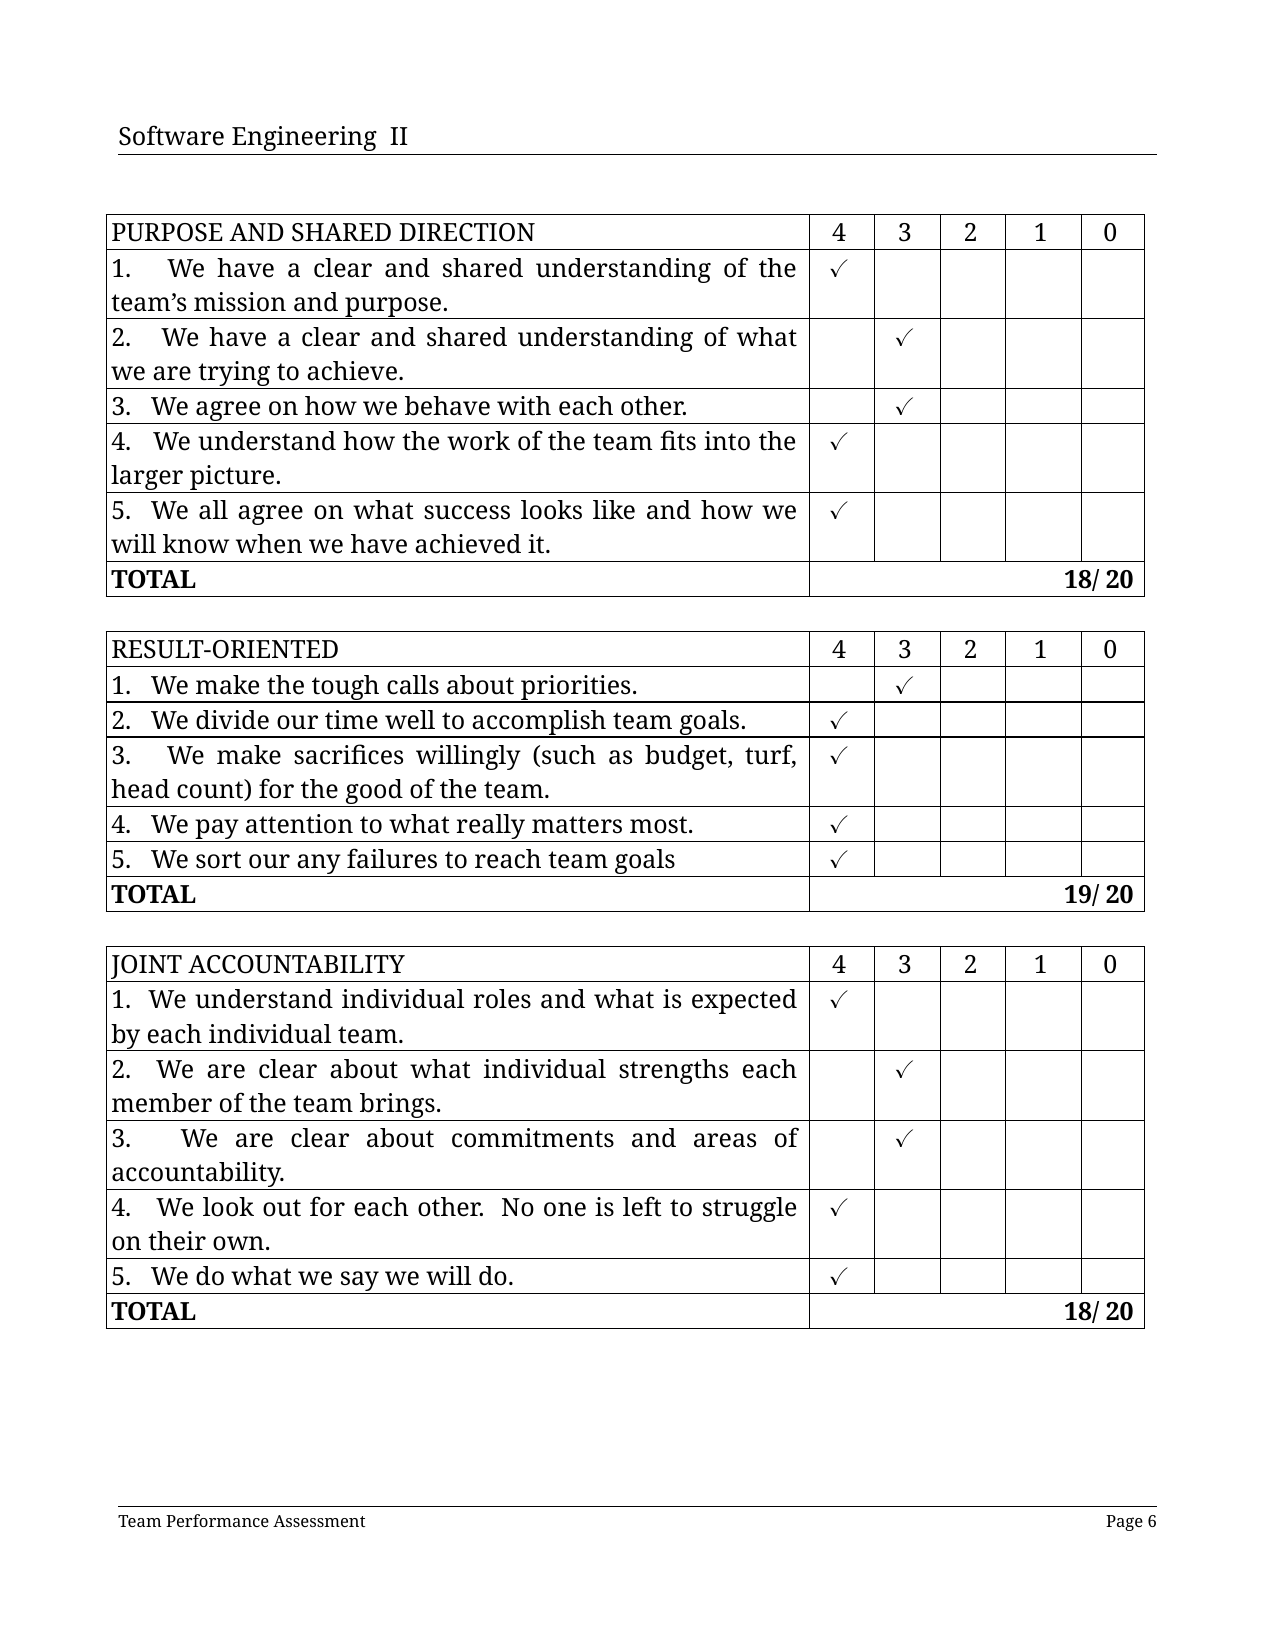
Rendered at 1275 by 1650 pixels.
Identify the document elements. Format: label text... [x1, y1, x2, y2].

table_header 1 [1006, 947, 1081, 981]
table_header RESULT-ORIENTED [107, 632, 809, 666]
table_cell 3. We make sacrifices willingly (such as budget, turf, head count) for the good of the team. [107, 738, 809, 806]
table_header 0 [1082, 215, 1144, 249]
table_cell ✓ [810, 807, 874, 841]
table_cell [1006, 842, 1081, 876]
table_cell [941, 319, 1005, 387]
table_header 3 [875, 215, 940, 249]
table_cell ✓ [810, 703, 874, 736]
table_cell [810, 1121, 874, 1189]
table_cell [941, 1051, 1005, 1119]
table_cell [1082, 842, 1144, 876]
table_cell [1006, 667, 1081, 701]
table_cell [941, 424, 1005, 492]
table_cell ✓ [875, 389, 940, 423]
table_header 0 [1082, 947, 1144, 981]
table_cell 4. We pay attention to what really matters most. [107, 807, 809, 841]
table_cell [1082, 1190, 1144, 1258]
table_cell ✓ [810, 842, 874, 876]
table_cell ✓ [875, 319, 940, 387]
table_cell [941, 703, 1005, 736]
table_cell ✓ [875, 667, 940, 701]
table_cell ✓ [810, 1259, 874, 1293]
table_cell [941, 982, 1005, 1050]
table_cell 18/ 20 [810, 1294, 1144, 1328]
table_cell [941, 1121, 1005, 1189]
table_cell ✓ [875, 1121, 940, 1189]
table_cell [1082, 424, 1144, 492]
table_header 0 [1082, 632, 1144, 666]
table_cell [1006, 1121, 1081, 1189]
table_cell 19/ 20 [810, 877, 1144, 911]
table_cell [1082, 250, 1144, 318]
table_cell [875, 982, 940, 1050]
table_cell [1006, 1051, 1081, 1119]
table_cell ✓ [810, 493, 874, 561]
table_header 2 [941, 215, 1005, 249]
table_cell [941, 1259, 1005, 1293]
table_cell [810, 667, 874, 701]
table_cell 1. We make the tough calls about priorities. [107, 667, 809, 701]
table_cell TOTAL [107, 877, 809, 911]
table_cell TOTAL [107, 1294, 809, 1328]
table_cell [941, 389, 1005, 423]
table_cell [875, 250, 940, 318]
table_cell [1082, 738, 1144, 806]
table_header 4 [810, 947, 874, 981]
table_cell [941, 1190, 1005, 1258]
table_cell [1006, 424, 1081, 492]
table_cell [875, 1259, 940, 1293]
table_cell 4. We look out for each other. No one is left to struggle on their own. [107, 1190, 809, 1258]
table_cell 2. We divide our time well to accomplish team goals. [107, 703, 809, 736]
table_cell [1082, 982, 1144, 1050]
table_cell [875, 703, 940, 736]
table_cell [1006, 807, 1081, 841]
table_cell 5. We all agree on what success looks like and how we will know when we have achieved it. [107, 493, 809, 561]
table_cell [1082, 319, 1144, 387]
table_cell 5. We sort our any failures to reach team goals [107, 842, 809, 876]
table_cell [1006, 319, 1081, 387]
table_header 3 [875, 947, 940, 981]
table_cell [1006, 1190, 1081, 1258]
table_cell [1082, 807, 1144, 841]
table_cell TOTAL [107, 562, 809, 596]
table_cell [1082, 1121, 1144, 1189]
table_cell [941, 493, 1005, 561]
table_cell 2. We are clear about what individual strengths each member of the team brings. [107, 1051, 809, 1119]
table_cell [875, 424, 940, 492]
table_cell ✓ [810, 250, 874, 318]
table_cell 5. We do what we say we will do. [107, 1259, 809, 1293]
table_cell [875, 493, 940, 561]
table_cell [1006, 1259, 1081, 1293]
table_cell ✓ [810, 1190, 874, 1258]
table_cell [810, 1051, 874, 1119]
table_cell [1006, 389, 1081, 423]
table_header 4 [810, 215, 874, 249]
table_cell [1082, 1051, 1144, 1119]
table_cell 1. We have a clear and shared understanding of the team’s mission and purpose. [107, 250, 809, 318]
table_cell 2. We have a clear and shared understanding of what we are trying to achieve. [107, 319, 809, 387]
table_header 2 [941, 632, 1005, 666]
table_cell [941, 667, 1005, 701]
table_header 3 [875, 632, 940, 666]
table_cell [875, 1190, 940, 1258]
table_cell [1006, 703, 1081, 736]
table_header 1 [1006, 215, 1081, 249]
table_header JOINT ACCOUNTABILITY [107, 947, 809, 981]
table_cell ✓ [810, 982, 874, 1050]
table_cell 18/ 20 [810, 562, 1144, 596]
table_cell [1082, 1259, 1144, 1293]
table_cell [941, 738, 1005, 806]
table_cell [1006, 250, 1081, 318]
table_cell [941, 807, 1005, 841]
table_cell 1. We understand individual roles and what is expected by each individual team. [107, 982, 809, 1050]
table_cell [941, 250, 1005, 318]
table_cell [810, 389, 874, 423]
table_cell [1082, 667, 1144, 701]
table_cell [875, 738, 940, 806]
table_cell [875, 842, 940, 876]
table_header PURPOSE AND SHARED DIRECTION [107, 215, 809, 249]
table_cell [810, 319, 874, 387]
table_header 2 [941, 947, 1005, 981]
table_cell ✓ [810, 424, 874, 492]
table_cell [1082, 389, 1144, 423]
table_cell [1006, 738, 1081, 806]
table_cell ✓ [810, 738, 874, 806]
table_cell 3. We are clear about commitments and areas of accountability. [107, 1121, 809, 1189]
table_cell ✓ [875, 1051, 940, 1119]
table_cell [1082, 493, 1144, 561]
table_cell [1082, 703, 1144, 736]
table_header 1 [1006, 632, 1081, 666]
table_cell [1006, 493, 1081, 561]
table_cell [941, 842, 1005, 876]
table_cell 4. We understand how the work of the team fits into the larger picture. [107, 424, 809, 492]
table_cell 3. We agree on how we behave with each other. [107, 389, 809, 423]
table_header 4 [810, 632, 874, 666]
table_cell [875, 807, 940, 841]
table_cell [1006, 982, 1081, 1050]
